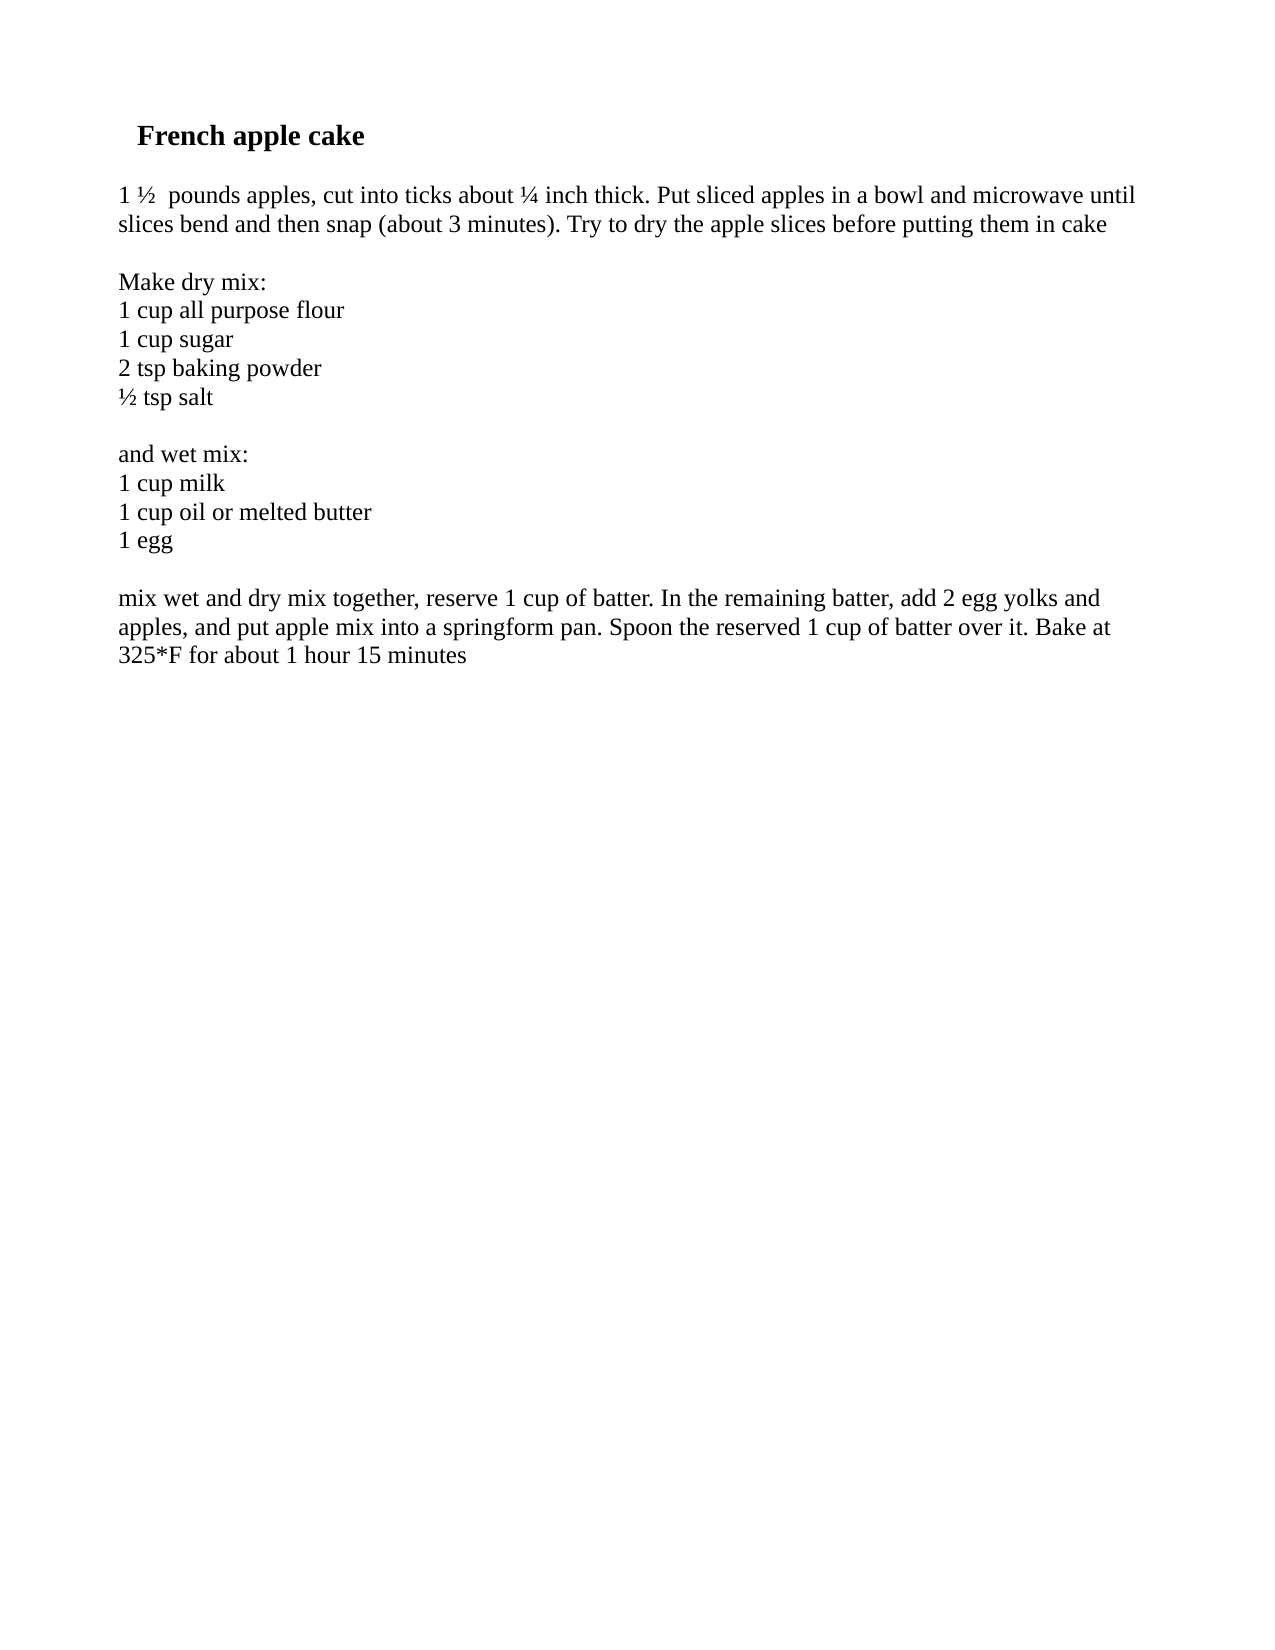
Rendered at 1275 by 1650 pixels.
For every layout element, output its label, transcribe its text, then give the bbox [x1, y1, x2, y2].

text 1 ½ pounds apples, cut into ticks about ¼ inch thick. Put sliced apples in a bowl and microwave until slices bend and then snap (about 3 minutes). Try to dry the apple slices before putting them in cake [118, 180, 1157, 238]
text Make dry mix: [118, 267, 1157, 295]
text ½ tsp salt [118, 382, 1157, 410]
text mix wet and dry mix together, reserve 1 cup of batter. In the remaining batter, add 2 egg yolks and apples, and put apple mix into a springform pan. Spoon the reserved 1 cup of batter over it. Bake at 325*F for about 1 hour 15 minutes [118, 583, 1157, 669]
text French apple cake [118, 118, 1157, 152]
text 1 cup sugar [118, 324, 1157, 353]
text 1 cup all purpose flour [118, 295, 1157, 324]
text 2 tsp baking powder [118, 353, 1157, 382]
text 1 egg [118, 525, 1157, 554]
text and wet mix: [118, 439, 1157, 468]
text 1 cup oil or melted butter [118, 497, 1157, 525]
text 1 cup milk [118, 468, 1157, 497]
